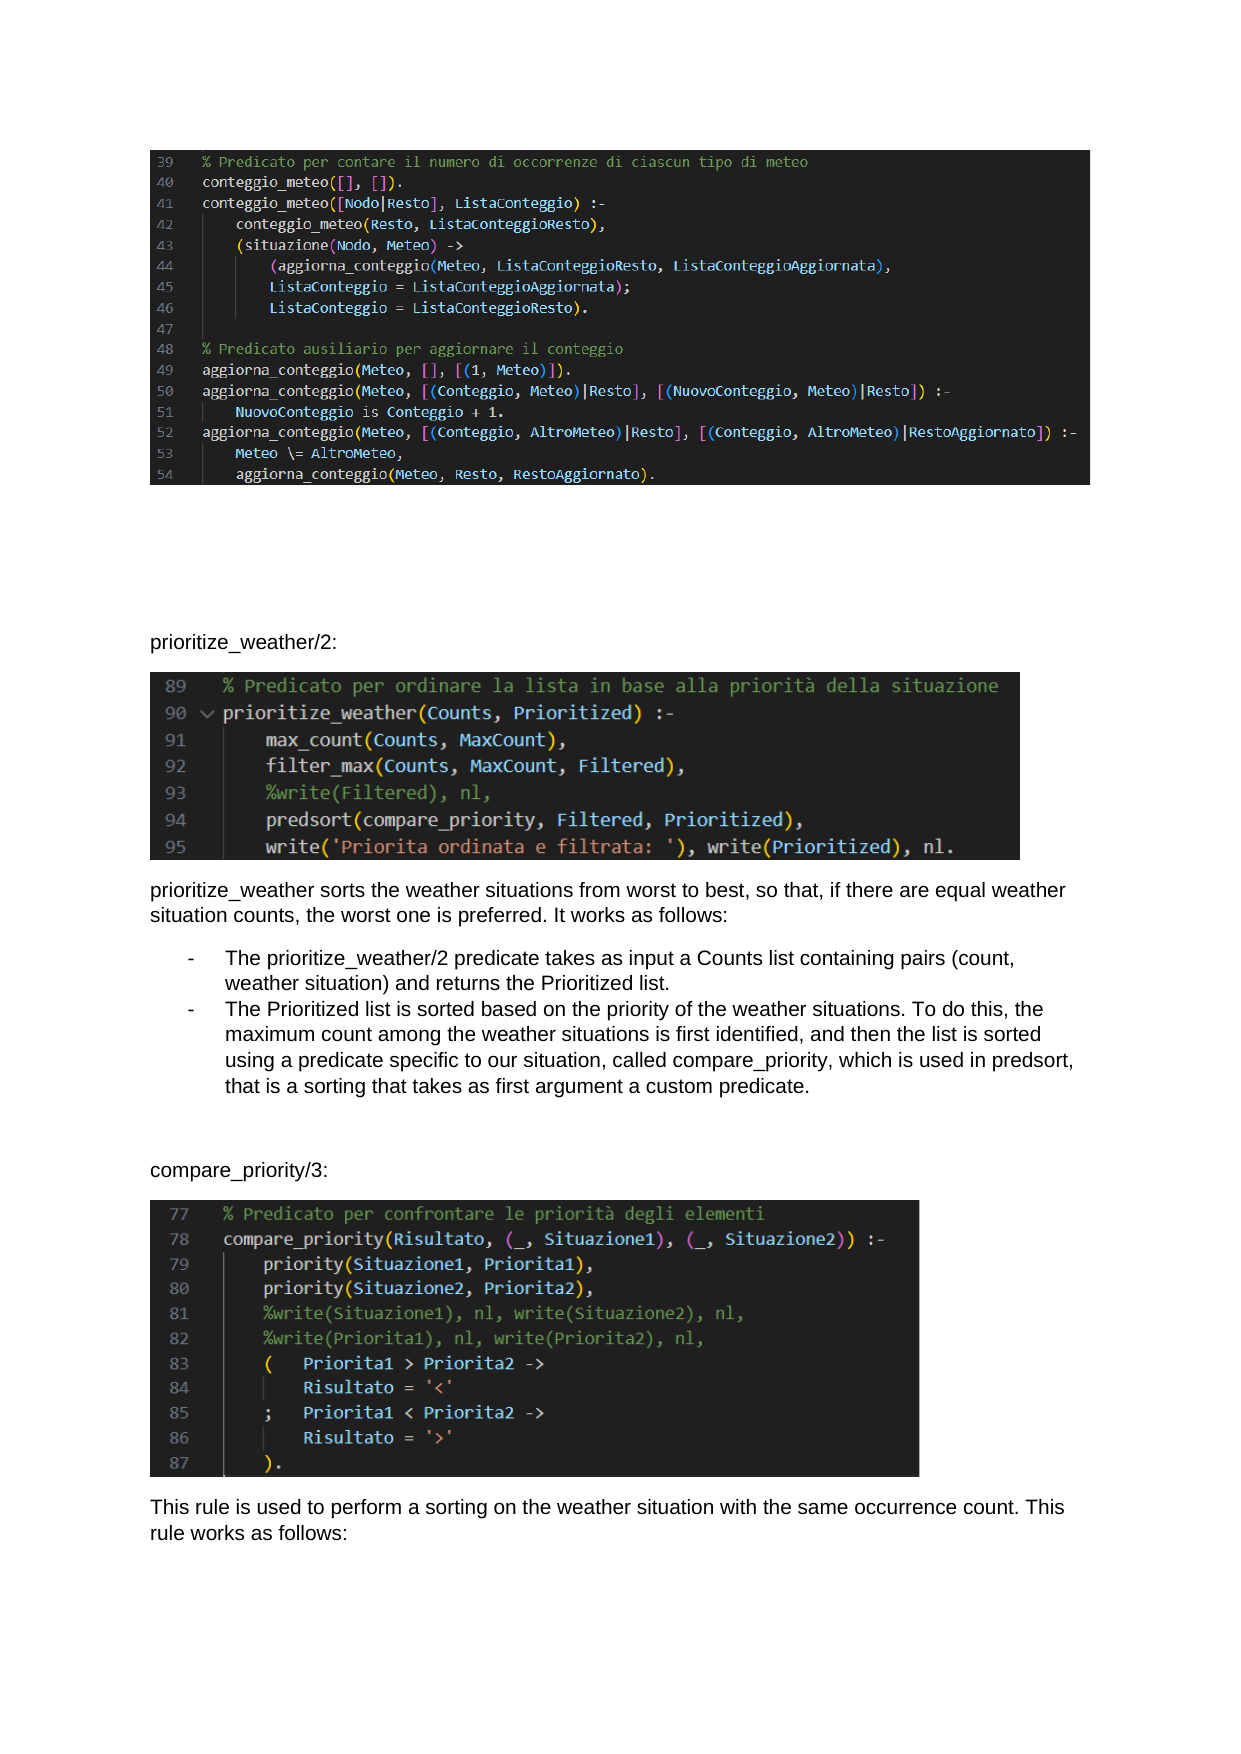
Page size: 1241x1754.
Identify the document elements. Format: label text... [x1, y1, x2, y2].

text compare_priority/3: [150, 1158, 1090, 1182]
text prioritize_weather/2: [150, 630, 1090, 654]
list The prioritize_weather/2 predicate takes as input a Counts list containing pairs (count, weather situation) and returns the Prioritized list. [187, 945, 1090, 995]
text This rule is used to perform a sorting on the weather situation with the same occurrence count. This rule works as follows: [150, 1495, 1090, 1545]
list The Prioritized list is sorted based on the priority of the weather situations. To do this, the maximum count among the weather situations is first identified, and then the list is sorted using a predicate specific to our situation, called compare_priority, which is used in predsort, that is a sorting that takes as first argument a custom predicate. [187, 997, 1090, 1097]
text prioritize_weather sorts the weather situations from worst to best, so that, if there are equal weather situation counts, the worst one is preferred. It works as follows: [150, 877, 1090, 927]
